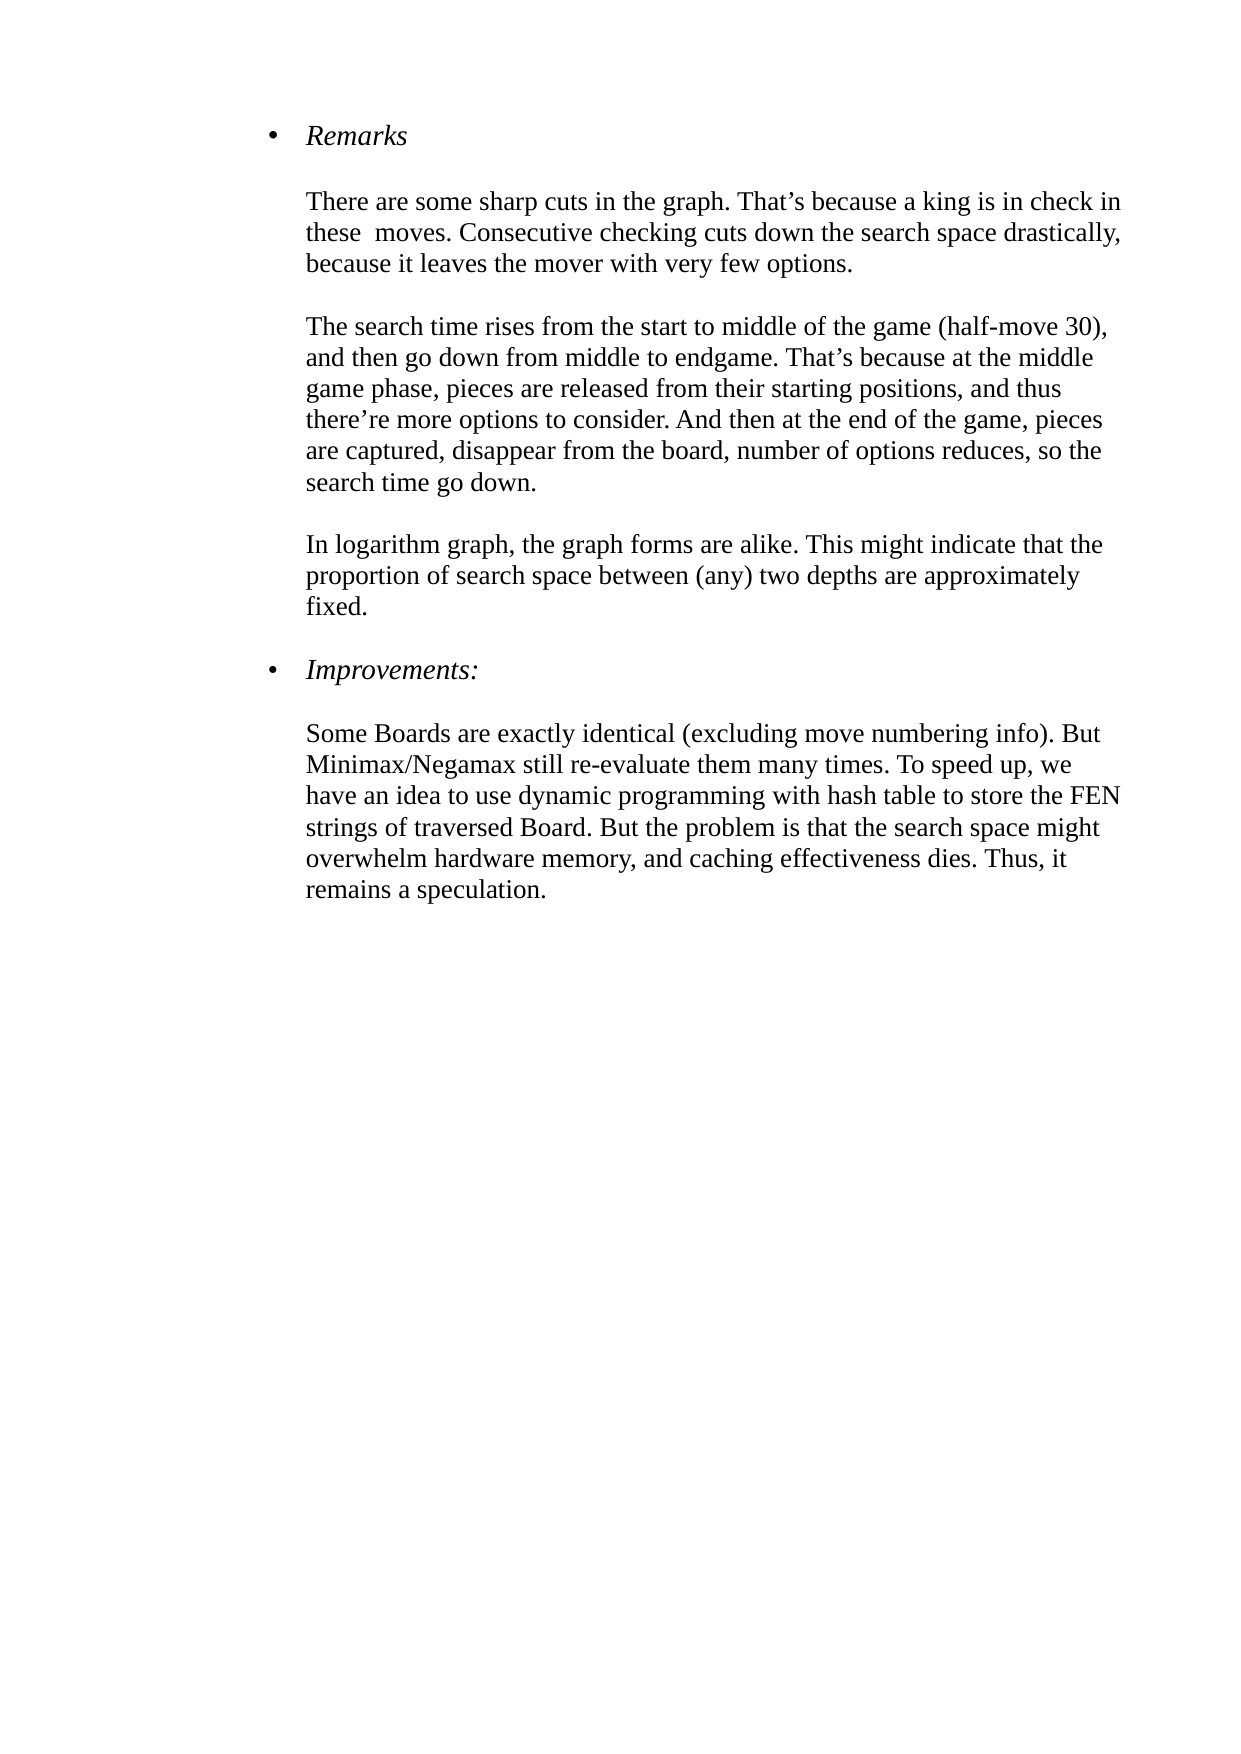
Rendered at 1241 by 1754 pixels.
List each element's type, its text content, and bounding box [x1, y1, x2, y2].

list There are some sharp cuts in the graph. That’s because a king is in check in these moves. Consecutive checking cuts down the search space drastically, because it leaves the mover with very few options. The search time rises from the start to middle of the game (half-move 30), and then go down from middle to endgame. That’s because at the middle game phase, pieces are released from their starting positions, and thus there’re more options to consider. And then at the end of the game, pieces are captured, disappear from the board, number of options reduces, so the search time go down. [268, 185, 1122, 497]
list Remarks [268, 118, 1122, 185]
list Some Boards are exactly identical (excluding move numbering info). But Minimax/Negamax still re-evaluate them many times. To speed up, we have an idea to use dynamic programming with hash table to store the FEN strings of traversed Board. But the problem is that the search space might overwhelm hardware memory, and caching effectiveness dies. Thus, it remains a speculation. [268, 717, 1122, 904]
list In logarithm graph, the graph forms are alike. This might indicate that the proportion of search space between (any) two depths are approximately fixed. [268, 497, 1122, 652]
list Improvements: [268, 652, 1122, 717]
